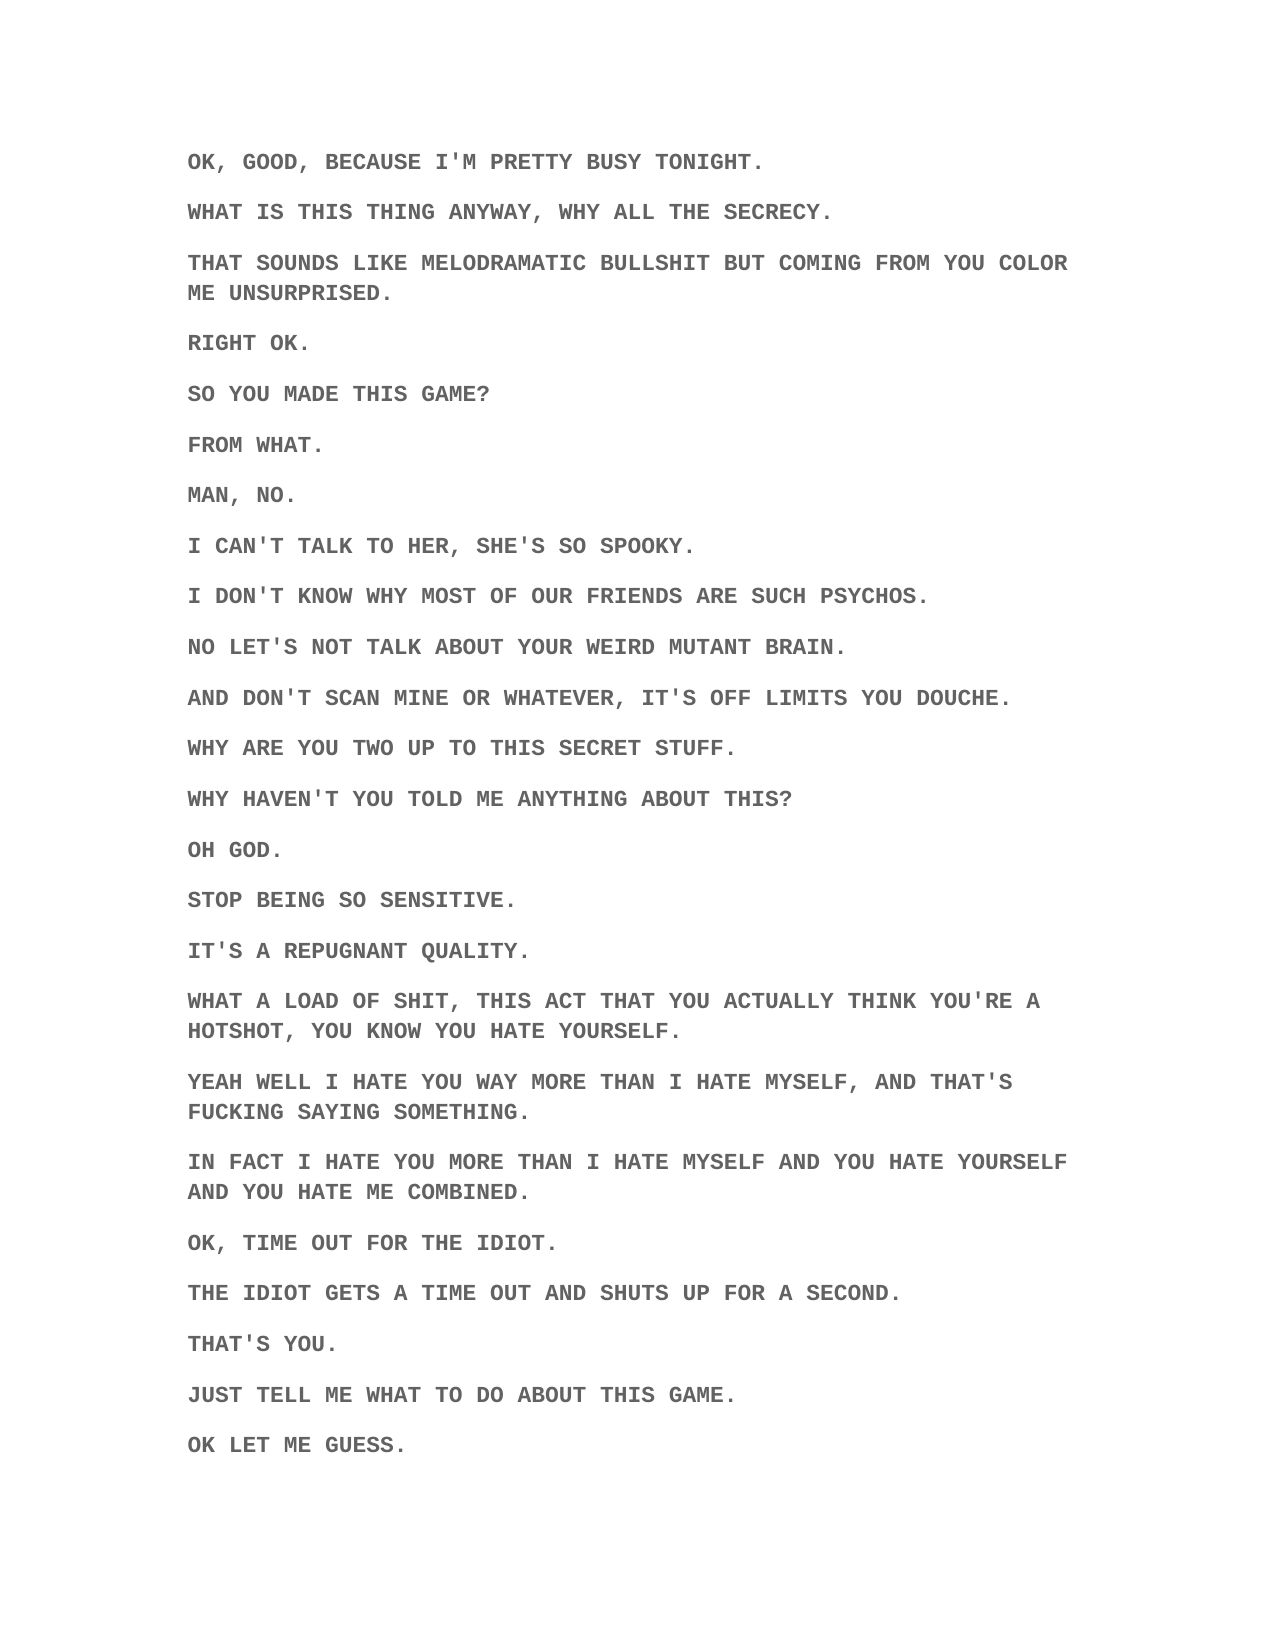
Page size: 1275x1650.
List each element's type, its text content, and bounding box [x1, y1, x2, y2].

text OK, TIME OUT FOR THE IDIOT. [187, 1231, 1087, 1257]
text I CAN'T TALK TO HER, SHE'S SO SPOOKY. [187, 534, 1087, 560]
text OK LET ME GUESS. [187, 1433, 1087, 1459]
text FROM WHAT. [187, 433, 1087, 459]
text AND DON'T SCAN MINE OR WHATEVER, IT'S OFF LIMITS YOU DOUCHE. [187, 686, 1087, 712]
text THAT'S YOU. [187, 1332, 1087, 1358]
text SO YOU MADE THIS GAME? [187, 382, 1087, 408]
text OH GOD. [187, 838, 1087, 864]
text MAN, NO. [187, 483, 1087, 509]
text IT'S A REPUGNANT QUALITY. [187, 939, 1087, 965]
text THAT SOUNDS LIKE MELODRAMATIC BULLSHIT BUT COMING FROM YOU COLOR ME UNSURPRISED. [187, 251, 1087, 307]
text YEAH WELL I HATE YOU WAY MORE THAN I HATE MYSELF, AND THAT'S FUCKING SAYING SOMETHING. [187, 1070, 1087, 1126]
text I DON'T KNOW WHY MOST OF OUR FRIENDS ARE SUCH PSYCHOS. [187, 585, 1087, 611]
text NO LET'S NOT TALK ABOUT YOUR WEIRD MUTANT BRAIN. [187, 635, 1087, 661]
text WHAT A LOAD OF SHIT, THIS ACT THAT YOU ACTUALLY THINK YOU'RE A HOTSHOT, YOU KNOW YOU HATE YOURSELF. [187, 990, 1087, 1046]
text THE IDIOT GETS A TIME OUT AND SHUTS UP FOR A SECOND. [187, 1282, 1087, 1308]
text WHY HAVEN'T YOU TOLD ME ANYTHING ABOUT THIS? [187, 787, 1087, 813]
text STOP BEING SO SENSITIVE. [187, 888, 1087, 914]
text OK, GOOD, BECAUSE I'M PRETTY BUSY TONIGHT. [187, 150, 1087, 176]
text JUST TELL ME WHAT TO DO ABOUT THIS GAME. [187, 1383, 1087, 1409]
text WHY ARE YOU TWO UP TO THIS SECRET STUFF. [187, 737, 1087, 763]
text WHAT IS THIS THING ANYWAY, WHY ALL THE SECRECY. [187, 201, 1087, 227]
text RIGHT OK. [187, 332, 1087, 358]
text IN FACT I HATE YOU MORE THAN I HATE MYSELF AND YOU HATE YOURSELF AND YOU HATE ME COMBINED. [187, 1151, 1087, 1206]
